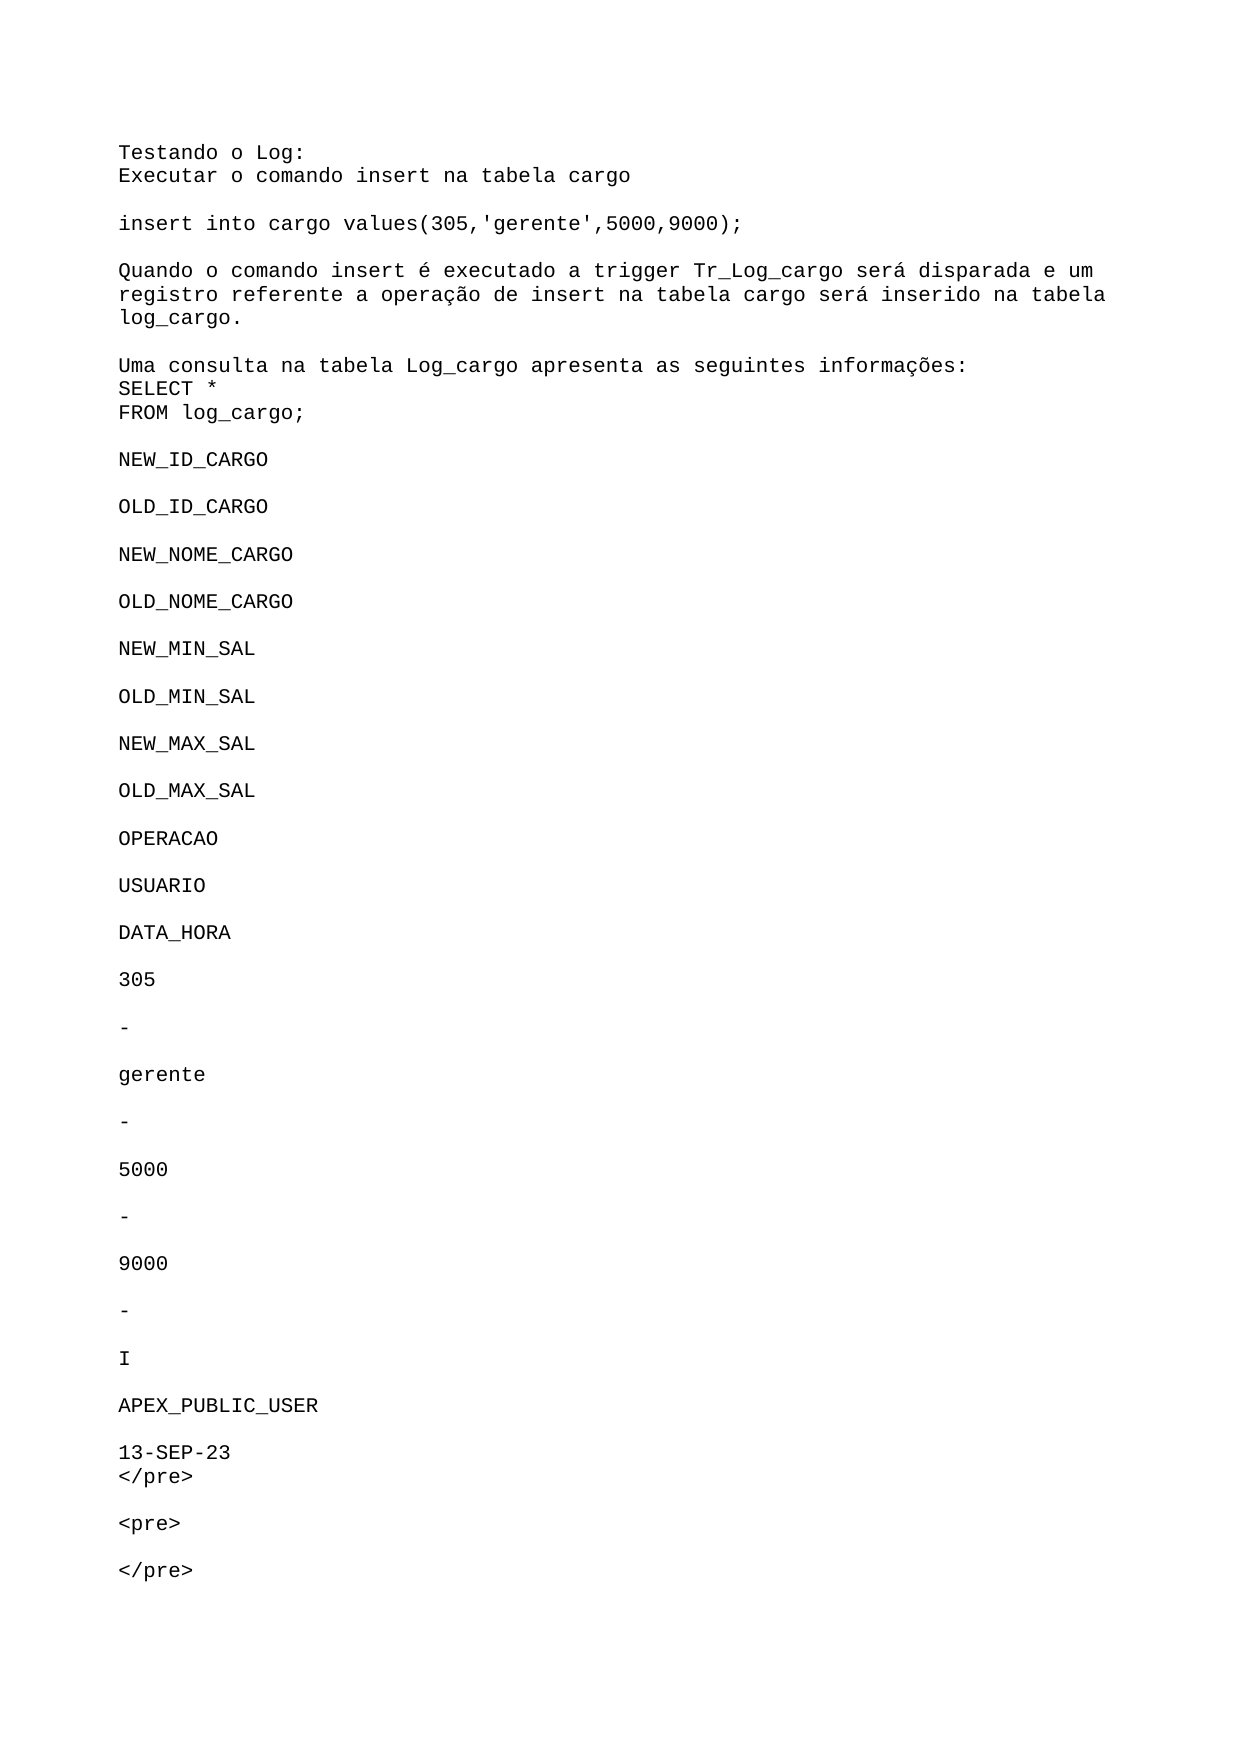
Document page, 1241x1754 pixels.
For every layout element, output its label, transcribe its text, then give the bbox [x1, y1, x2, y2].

text </pre> [118, 1561, 1122, 1584]
text insert into cargo values(305,'gerente',5000,9000); [118, 213, 1122, 236]
text </pre> [118, 1466, 1122, 1489]
text 9000 [118, 1253, 1122, 1277]
text OLD_MAX_SAL [118, 780, 1122, 804]
text DATA_HORA [118, 922, 1122, 946]
text APEX_PUBLIC_USER [118, 1395, 1122, 1419]
text SELECT * [118, 378, 1122, 402]
text Testando o Log: [118, 142, 1122, 165]
text <pre> [118, 1513, 1122, 1537]
text Quando o comando insert é executado a trigger Tr_Log_cargo será disparada e um registro referente a operação de insert na tabela cargo será inserido na tabela log_cargo. [118, 260, 1122, 331]
text gerente [118, 1064, 1122, 1088]
text - [118, 1111, 1122, 1135]
text OLD_MIN_SAL [118, 686, 1122, 709]
text USUARIO [118, 875, 1122, 898]
text I [118, 1348, 1122, 1371]
text - [118, 1017, 1122, 1040]
text OLD_ID_CARGO [118, 496, 1122, 520]
text 13-SEP-23 [118, 1442, 1122, 1466]
text Executar o comando insert na tabela cargo [118, 165, 1122, 189]
text OPERACAO [118, 827, 1122, 851]
text FROM log_cargo; [118, 402, 1122, 426]
text NEW_MIN_SAL [118, 638, 1122, 662]
text NEW_ID_CARGO [118, 449, 1122, 473]
text OLD_NOME_CARGO [118, 591, 1122, 615]
text NEW_NOME_CARGO [118, 544, 1122, 567]
text - [118, 1206, 1122, 1229]
text Uma consulta na tabela Log_cargo apresenta as seguintes informações: [118, 354, 1122, 378]
text 305 [118, 969, 1122, 993]
text NEW_MAX_SAL [118, 733, 1122, 757]
text 5000 [118, 1158, 1122, 1182]
text - [118, 1300, 1122, 1324]
